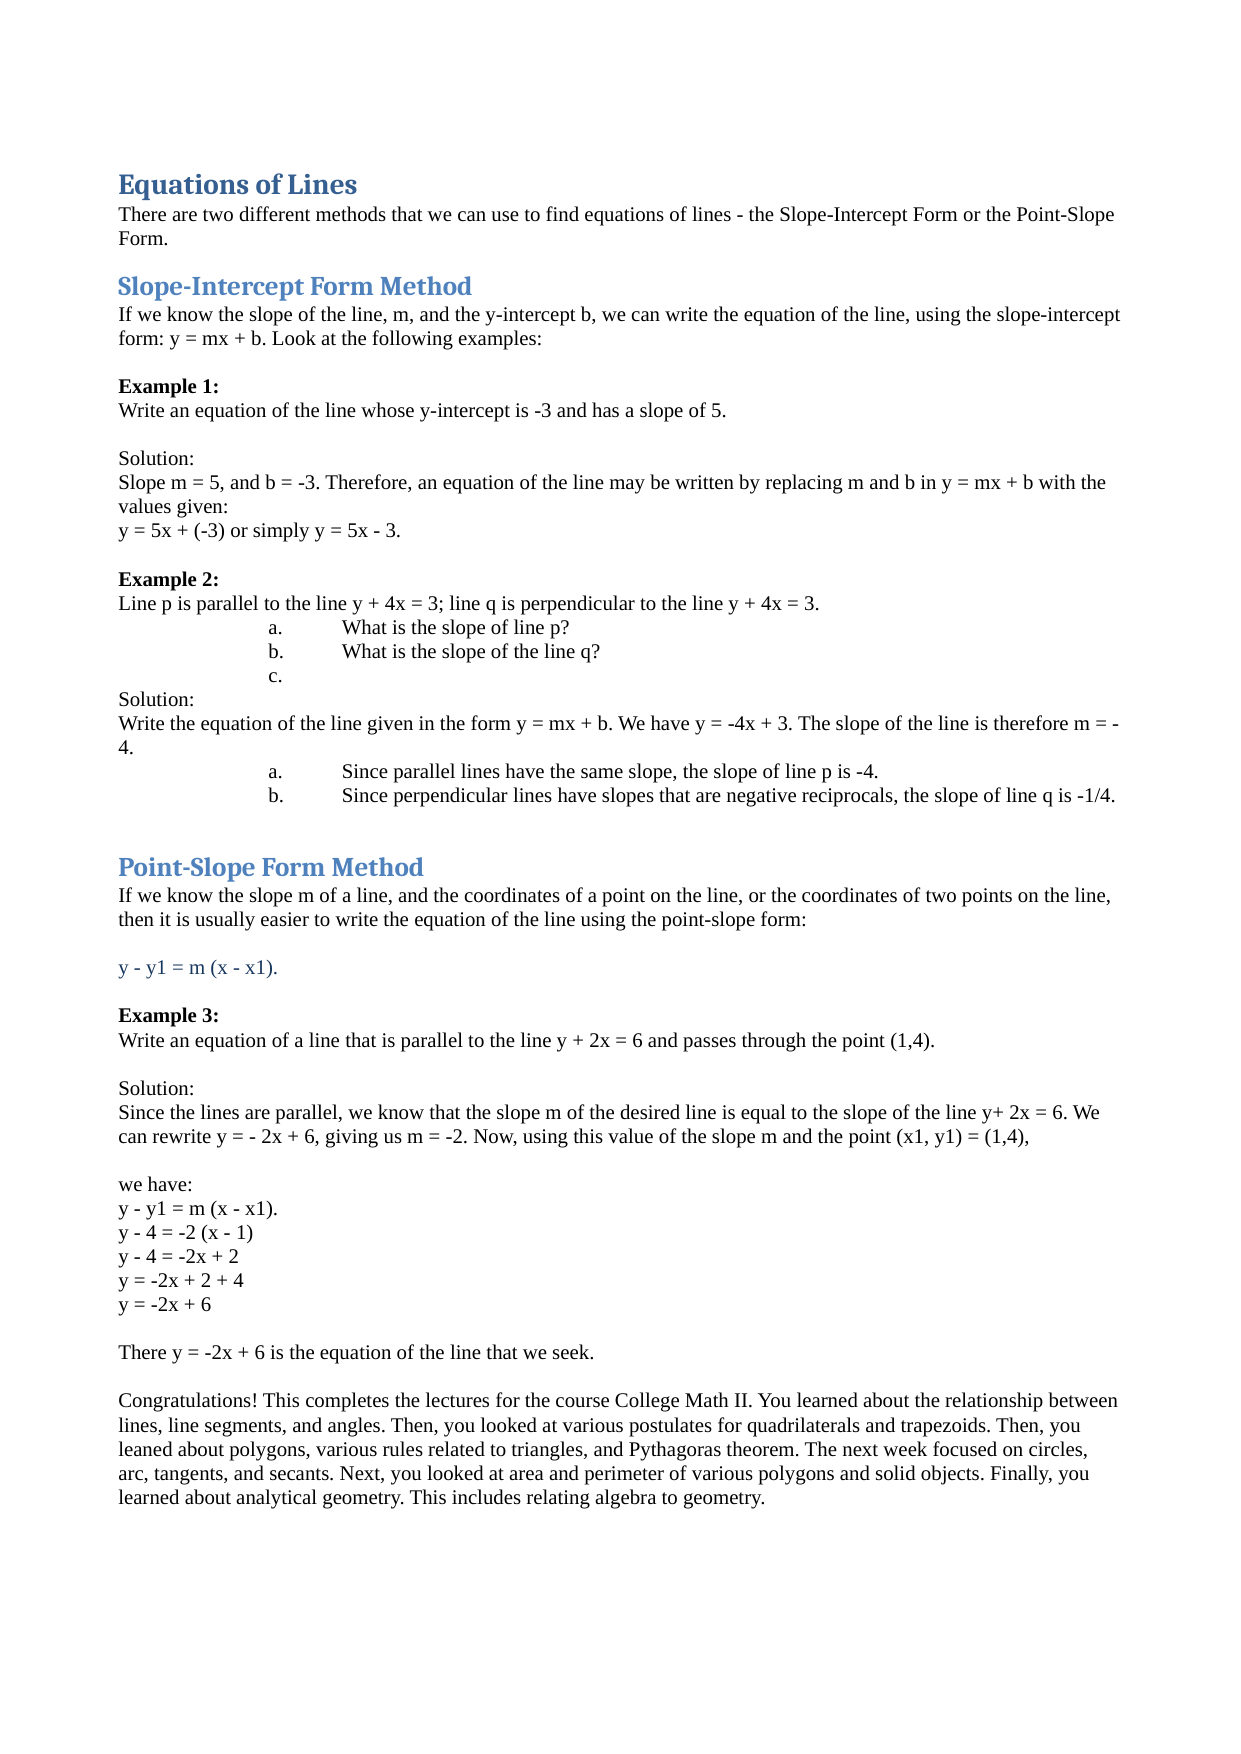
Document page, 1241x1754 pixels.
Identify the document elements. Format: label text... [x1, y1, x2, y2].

text we have: y - y1 = m (x - x1). y - 4 = -2 (x - 1) y - 4 = -2x + 2 y = -2x + 2 + 4 y = -2x + 6 [118, 1172, 1122, 1316]
text If we know the slope of the line, m, and the y-intercept b, we can write the equation of the line, using the slope-intercept form: y = mx + b. Look at the following examples: [118, 302, 1122, 350]
text Slope m = 5, and b = -3. Therefore, an equation of the line may be written by replacing m and b in y = mx + b with the values given: [118, 470, 1122, 518]
text Example 1: [118, 374, 1122, 398]
text Write the equation of the line given in the form y = mx + b. We have y = -4x + 3. The slope of the line is therefore m = -4. [118, 711, 1122, 759]
subtitle Point-Slope Form Method [118, 852, 1122, 883]
text y = 5x + (-3) or simply y = 5x - 3. [118, 518, 1122, 542]
list What is the slope of line p? [268, 614, 1122, 639]
text Solution: [118, 446, 1122, 470]
subtitle Equations of Lines [118, 168, 1122, 202]
text There are two different methods that we can use to find equations of lines - the Slope-Intercept Form or the Point-Slope Form. [118, 202, 1122, 250]
text Solution: [118, 687, 1122, 711]
list What is the slope of the line q? [268, 639, 1122, 663]
text There y = -2x + 6 is the equation of the line that we seek. [118, 1340, 1122, 1364]
subtitle Slope-Intercept Form Method [118, 271, 1122, 302]
text Congratulations! This completes the lectures for the course College Math II. You learned about the relationship between lines, line segments, and angles. Then, you looked at various postulates for quadrilaterals and trapezoids. Then, you leaned about polygons, various rules related to triangles, and Pythagoras theorem. The next week focused on circles, arc, tangents, and secants. Next, you looked at area and perimeter of various polygons and solid objects. Finally, you learned about analytical geometry. This includes relating algebra to geometry. [118, 1388, 1122, 1509]
text Since the lines are parallel, we know that the slope m of the desired line is equal to the slope of the line y+ 2x = 6. We can rewrite y = - 2x + 6, giving us m = -2. Now, using this value of the slope m and the point (x1, y1) = (1,4), [118, 1100, 1122, 1148]
text y - y1 = m (x - x1). [118, 955, 1122, 979]
text Example 2: [118, 566, 1122, 591]
list Since perpendicular lines have slopes that are negative reciprocals, the slope of line q is -1/4. [268, 783, 1122, 807]
text Write an equation of the line whose y-intercept is -3 and has a slope of 5. [118, 398, 1122, 422]
text If we know the slope m of a line, and the coordinates of a point on the line, or the coordinates of two points on the line, then it is usually easier to write the equation of the line using the point-slope form: [118, 883, 1122, 955]
list Since parallel lines have the same slope, the slope of line p is -4. [268, 759, 1122, 783]
text Line p is parallel to the line y + 4x = 3; line q is perpendicular to the line y + 4x = 3. [118, 591, 1122, 614]
text Example 3: [118, 1003, 1122, 1027]
text Solution: [118, 1076, 1122, 1100]
text Write an equation of a line that is parallel to the line y + 2x = 6 and passes through the point (1,4). [118, 1027, 1122, 1052]
